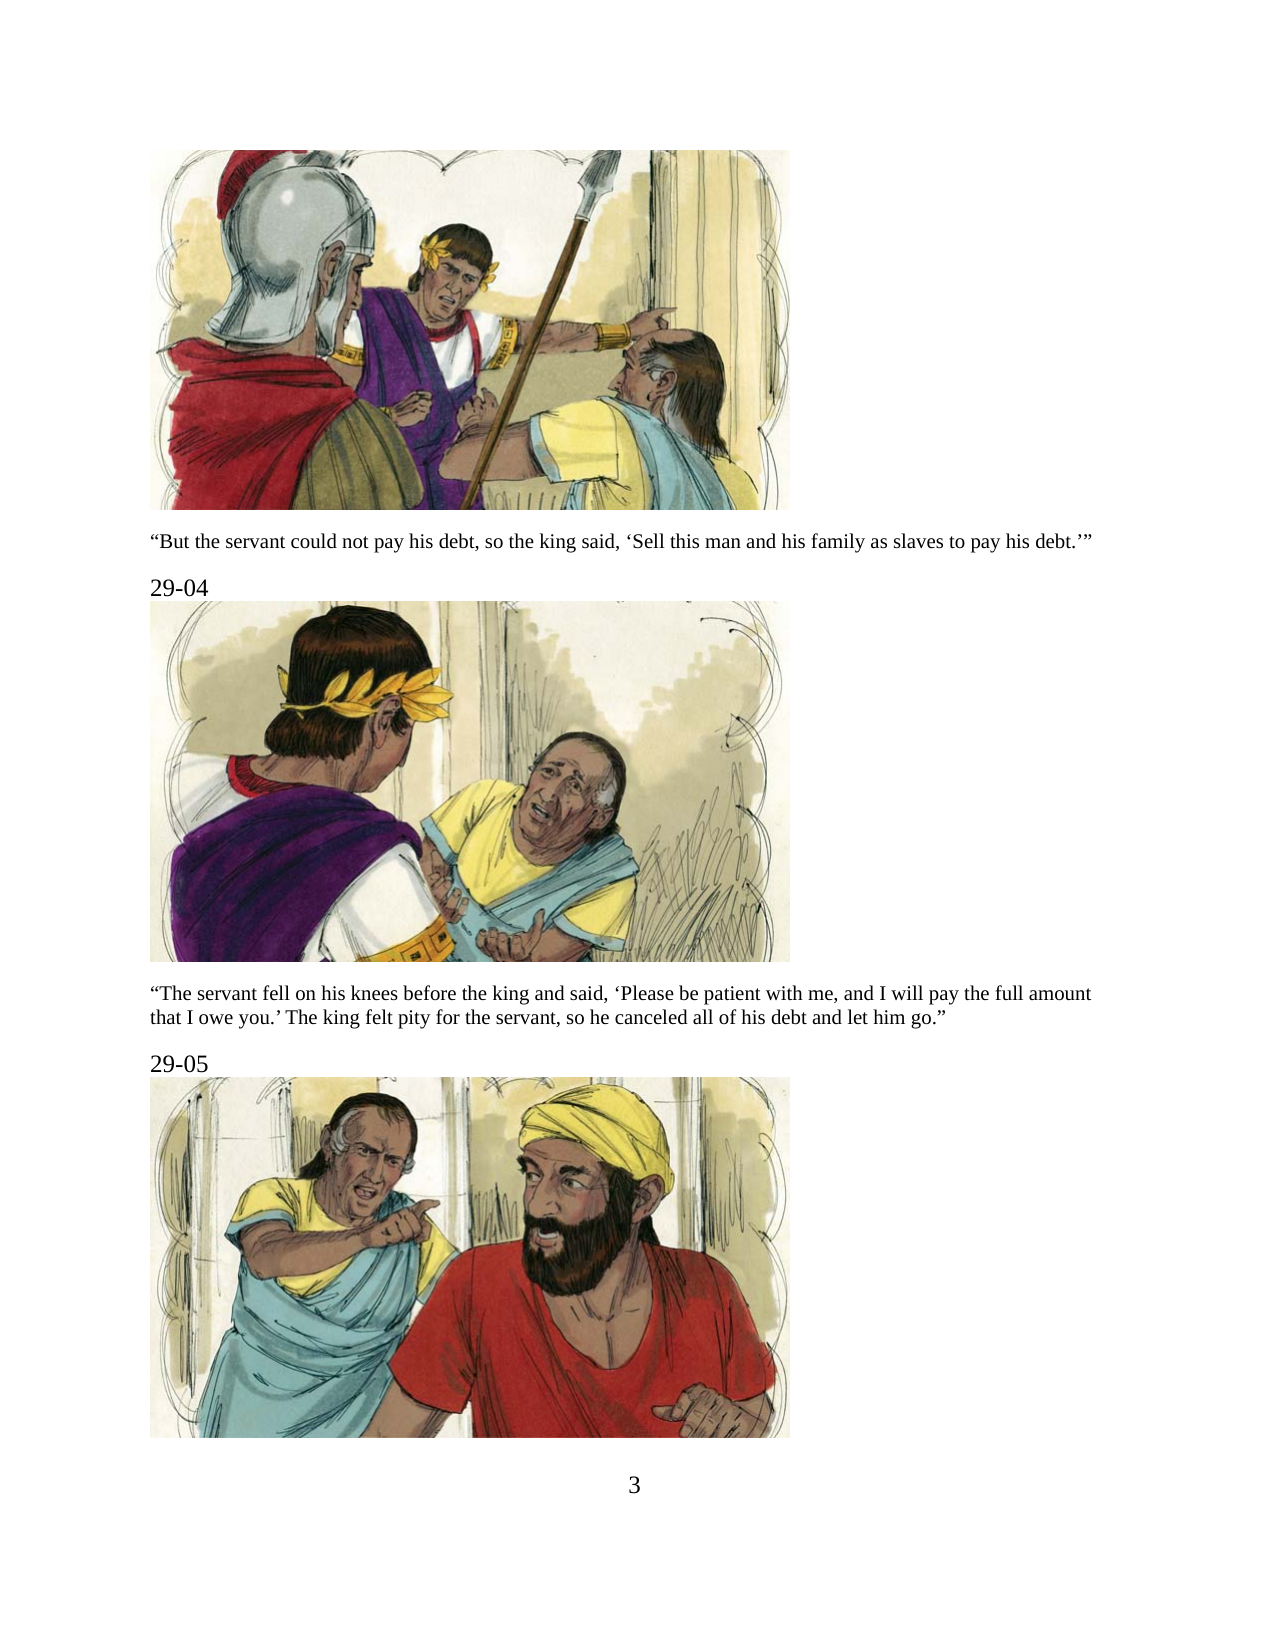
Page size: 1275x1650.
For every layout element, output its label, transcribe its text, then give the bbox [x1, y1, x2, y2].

picture [150, 1077, 790, 1438]
picture [150, 150, 790, 510]
subtitle 29-04 [150, 573, 1125, 602]
text “But the servant could not pay his debt, so the king said, ‘Sell this man and his family as slaves to pay his debt.’” [150, 529, 1125, 553]
picture [150, 601, 790, 962]
text “The servant fell on his knees before the king and said, ‘Please be patient with me, and I will pay the full amount that I owe you.’ The king felt pity for the servant, so he canceled all of his debt and let him go.” [150, 981, 1125, 1029]
subtitle 29-05 [150, 1049, 1125, 1078]
